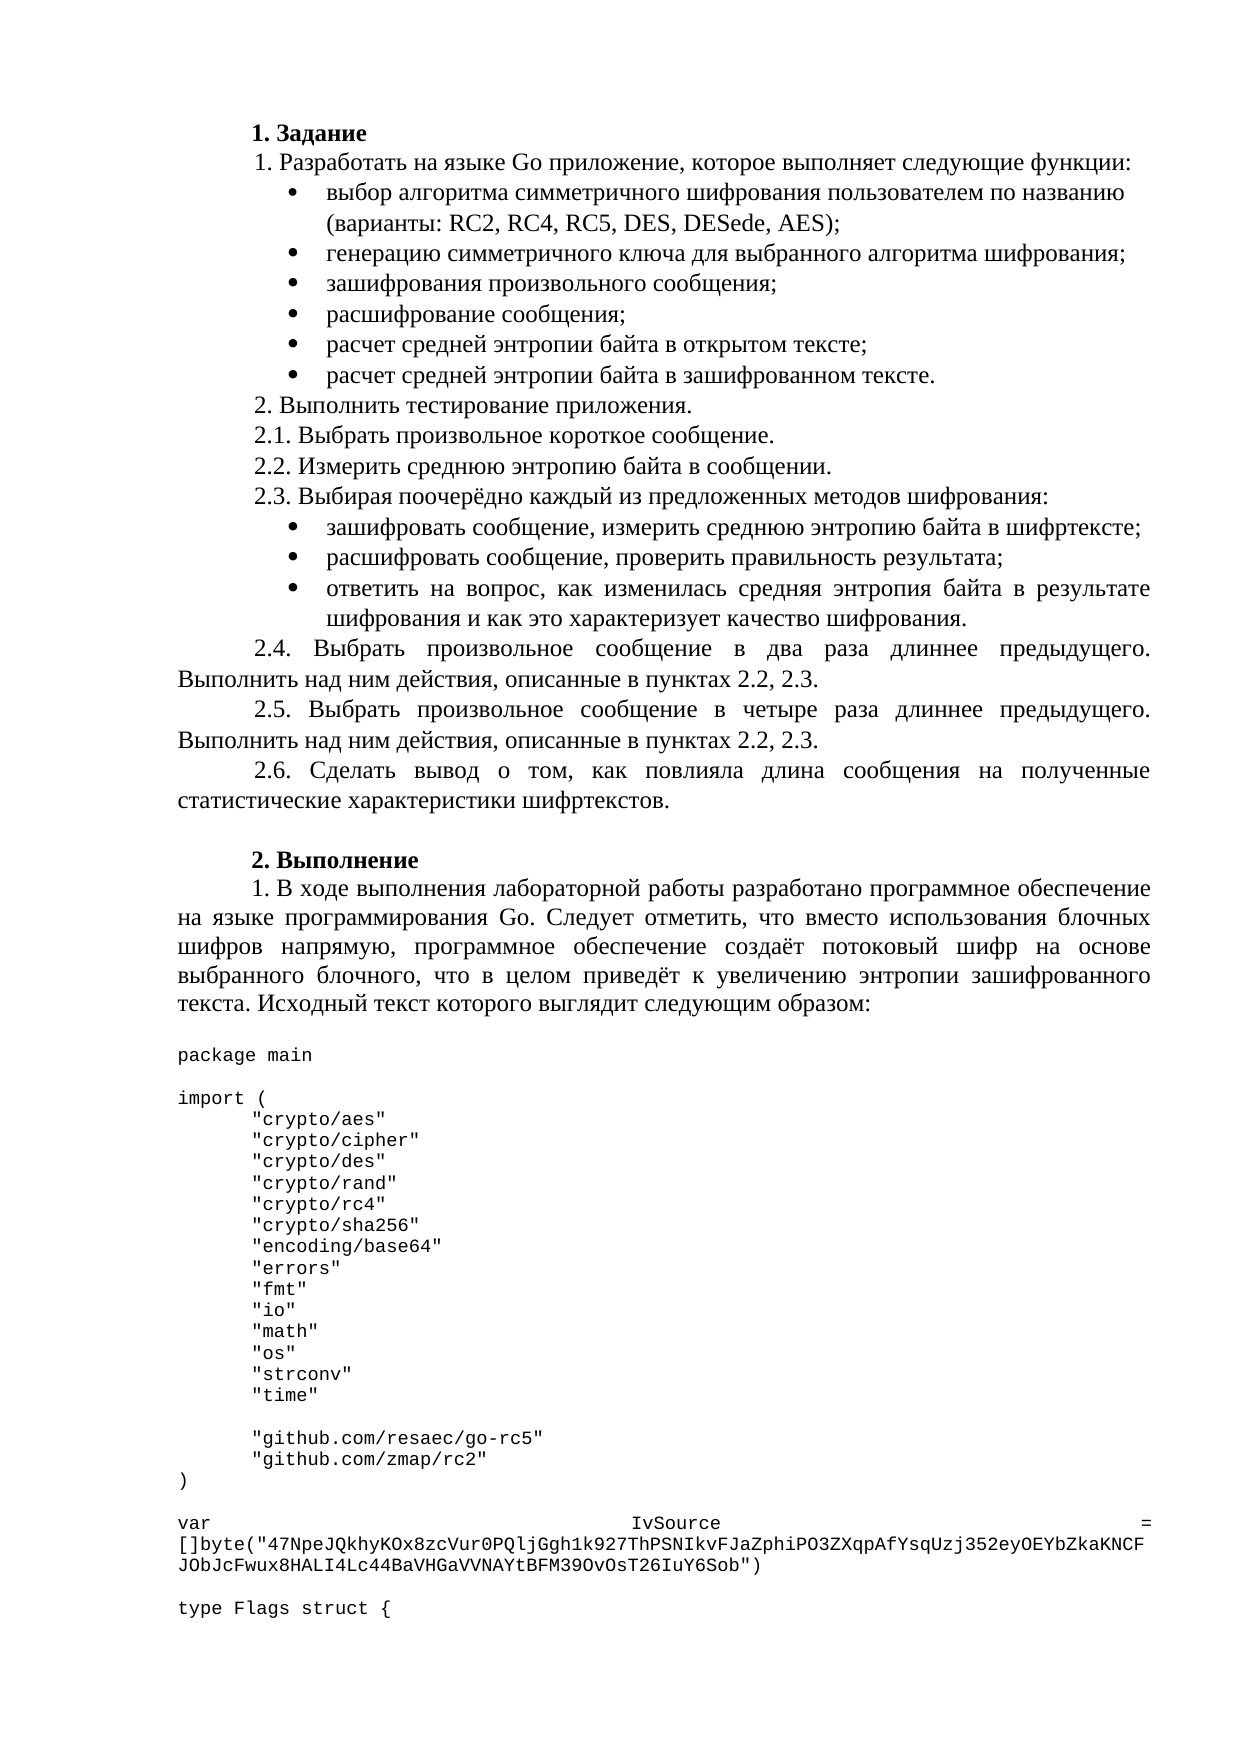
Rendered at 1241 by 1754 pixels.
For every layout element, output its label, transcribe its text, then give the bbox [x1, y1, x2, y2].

list ответить на вопрос, как изменилась средняя энтропия байта в результате шифрования и как это характеризует качество шифрования. [288, 573, 1152, 632]
text 2.5. Выбрать произвольное сообщение в четыре раза длиннее предыдущего. Выполнить над ним действия, описанные в пунктах 2.2, 2.3. [177, 694, 1152, 753]
text "os" [177, 1343, 1152, 1365]
text "crypto/des" [177, 1152, 1152, 1173]
text "crypto/aes" [177, 1110, 1152, 1131]
text var IvSource = []byte("47NpeJQkhyKOx8zcVur0PQljGgh1k927ThPSNIkvFJaZphiPO3ZXqpAfYsqUzj352eyOEYbZkaKNCFJObJcFwux8HALI4Lc44BaVHGaVVNAYtBFM39OvOsT26IuY6Sob") [177, 1513, 1152, 1577]
text "crypto/cipher" [177, 1131, 1152, 1152]
text "encoding/base64" [177, 1237, 1152, 1258]
list выбор алгоритма симметричного шифрования пользователем по названию (варианты: RC2, RC4, RC5, DES, DESede, AES); [288, 177, 1152, 236]
text 2. Выполнение [177, 845, 1152, 873]
text 2.4. Выбрать произвольное сообщение в два раза длиннее предыдущего. Выполнить над ним действия, описанные в пунктах 2.2, 2.3. [177, 633, 1152, 693]
list генерацию симметричного ключа для выбранного алгоритма шифрования; [288, 238, 1152, 267]
text 2.2. Измерить среднюю энтропию байта в сообщении. [177, 451, 1152, 480]
text 2.6. Сделать вывод о том, как повлияла длина сообщения на полученные статистические характеристики шифртекстов. [177, 755, 1152, 814]
text "strconv" [177, 1365, 1152, 1386]
list зашифровать сообщение, измерить среднюю энтропию байта в шифртексте; [288, 512, 1152, 541]
text 1. В ходе выполнения лабораторной работы разработано программное обеспечение на языке программирования Go. Следует отметить, что вместо использования блочных шифров напрямую, программное обеспечение создаёт потоковый шифр на основе выбранного блочного, что в целом приведёт к увеличению энтропии зашифрованного текста. Исходный текст которого выглядит следующим образом: [177, 873, 1152, 1017]
text "crypto/rand" [177, 1173, 1152, 1195]
list зашифрования произвольного сообщения; [288, 268, 1152, 297]
text "time" [177, 1386, 1152, 1407]
text "github.com/zmap/rc2" [177, 1450, 1152, 1471]
text package main [177, 1046, 1152, 1067]
text "crypto/sha256" [177, 1216, 1152, 1237]
text 1. Разработать на языке Go приложение, которое выполняет следующие функции: [177, 147, 1152, 176]
text type Flags struct { [177, 1598, 1152, 1620]
text "math" [177, 1322, 1152, 1343]
list расшифрование сообщения; [288, 299, 1152, 328]
text 1. Задание [177, 118, 1152, 147]
text import ( [177, 1088, 1152, 1110]
text 2.3. Выбирая поочерёдно каждый из предложенных методов шифрования: [177, 481, 1152, 510]
text "io" [177, 1301, 1152, 1322]
list расчет средней энтропии байта в открытом тексте; [288, 329, 1152, 358]
text 2. Выполнить тестирование приложения. [177, 390, 1152, 419]
text ) [177, 1471, 1152, 1492]
text "errors" [177, 1258, 1152, 1280]
list расшифровать сообщение, проверить правильность результата; [288, 542, 1152, 571]
text "fmt" [177, 1280, 1152, 1301]
text 2.1. Выбрать произвольное короткое сообщение. [177, 421, 1152, 449]
text "github.com/resaec/go-rc5" [177, 1428, 1152, 1450]
text "crypto/rc4" [177, 1195, 1152, 1216]
list расчет средней энтропии байта в зашифрованном тексте. [288, 360, 1152, 388]
